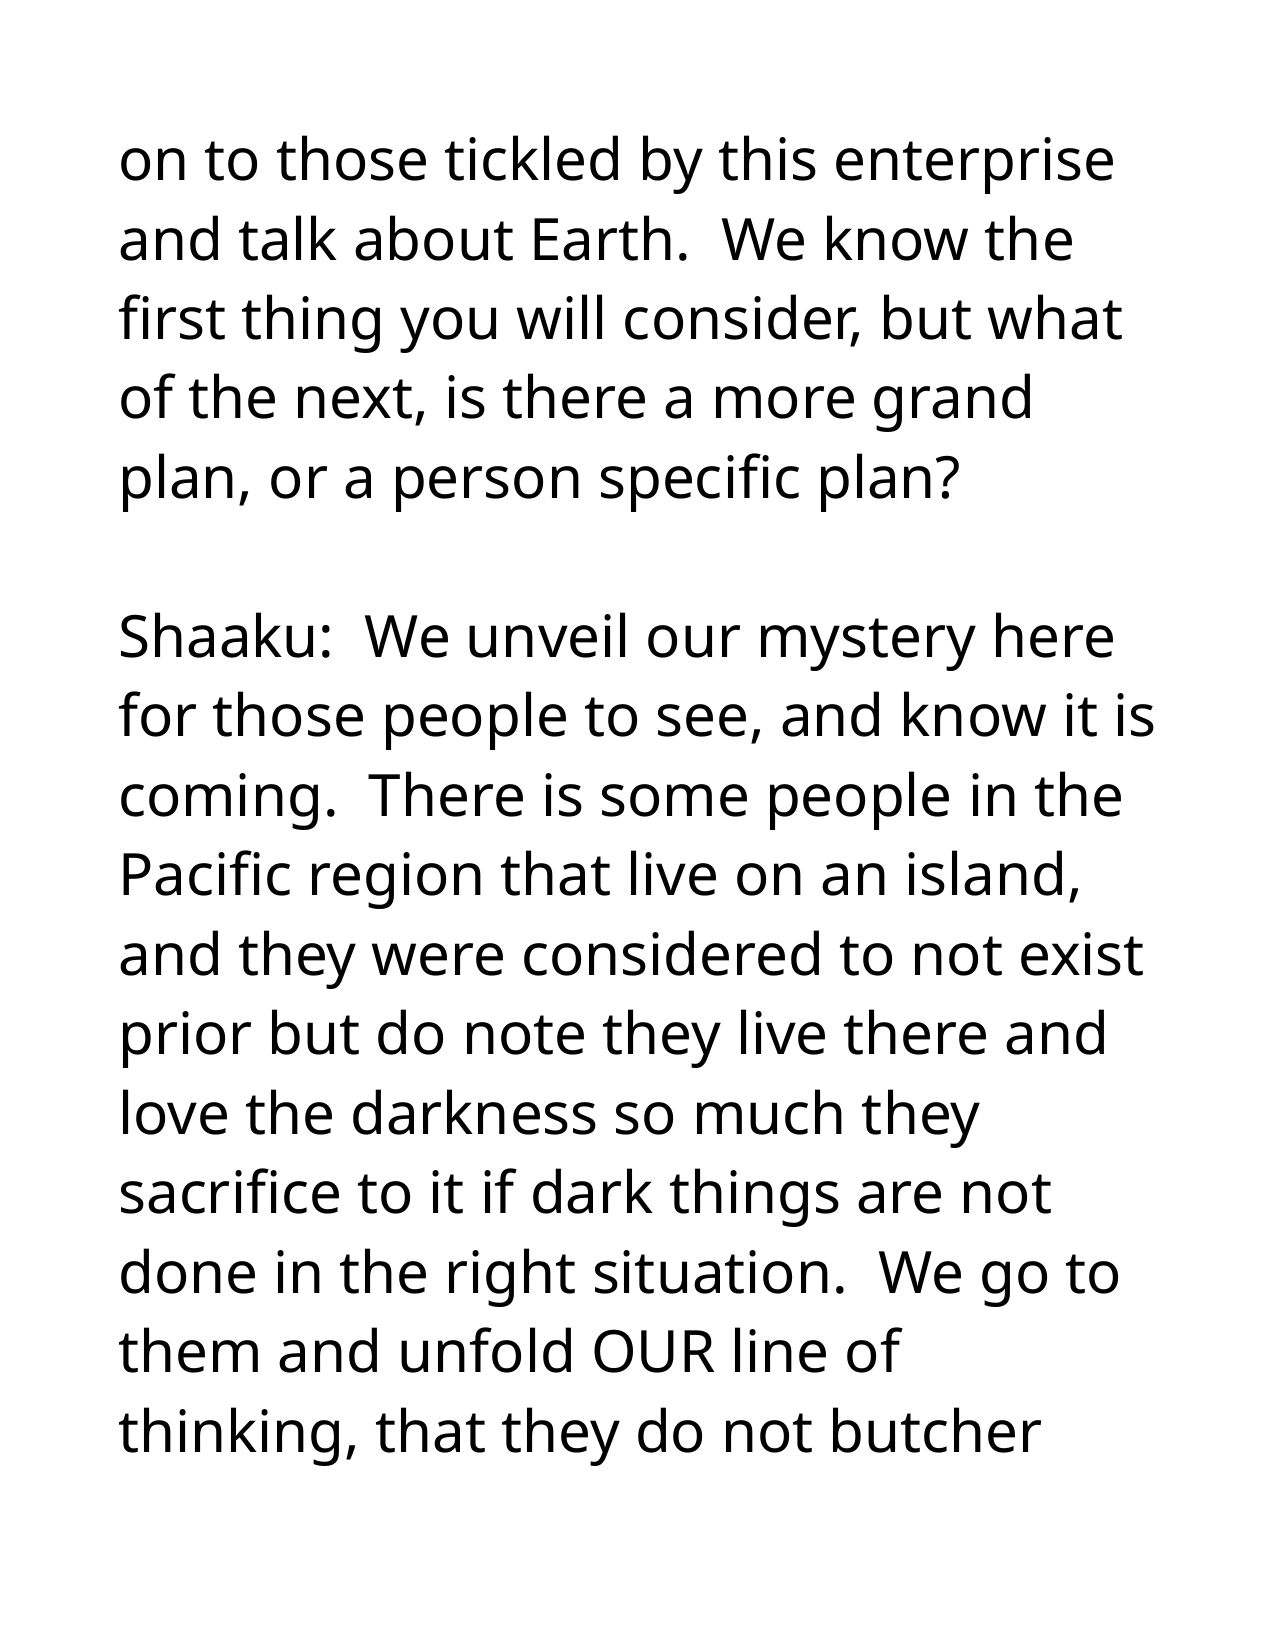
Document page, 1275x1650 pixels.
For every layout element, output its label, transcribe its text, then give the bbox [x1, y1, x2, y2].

text on to those tickled by this enterprise and talk about Earth. We know the first thing you will consider, but what of the next, is there a more grand plan, or a person specific plan? [118, 118, 1157, 516]
text Shaaku: We unveil our mystery here for those people to see, and know it is coming. There is some people in the Pacific region that live on an island, and they were considered to not exist prior but do note they live there and love the darkness so much they sacrifice to it if dark things are not done in the right situation. We go to them and unfold OUR line of thinking, that they do not butcher [118, 595, 1157, 1469]
